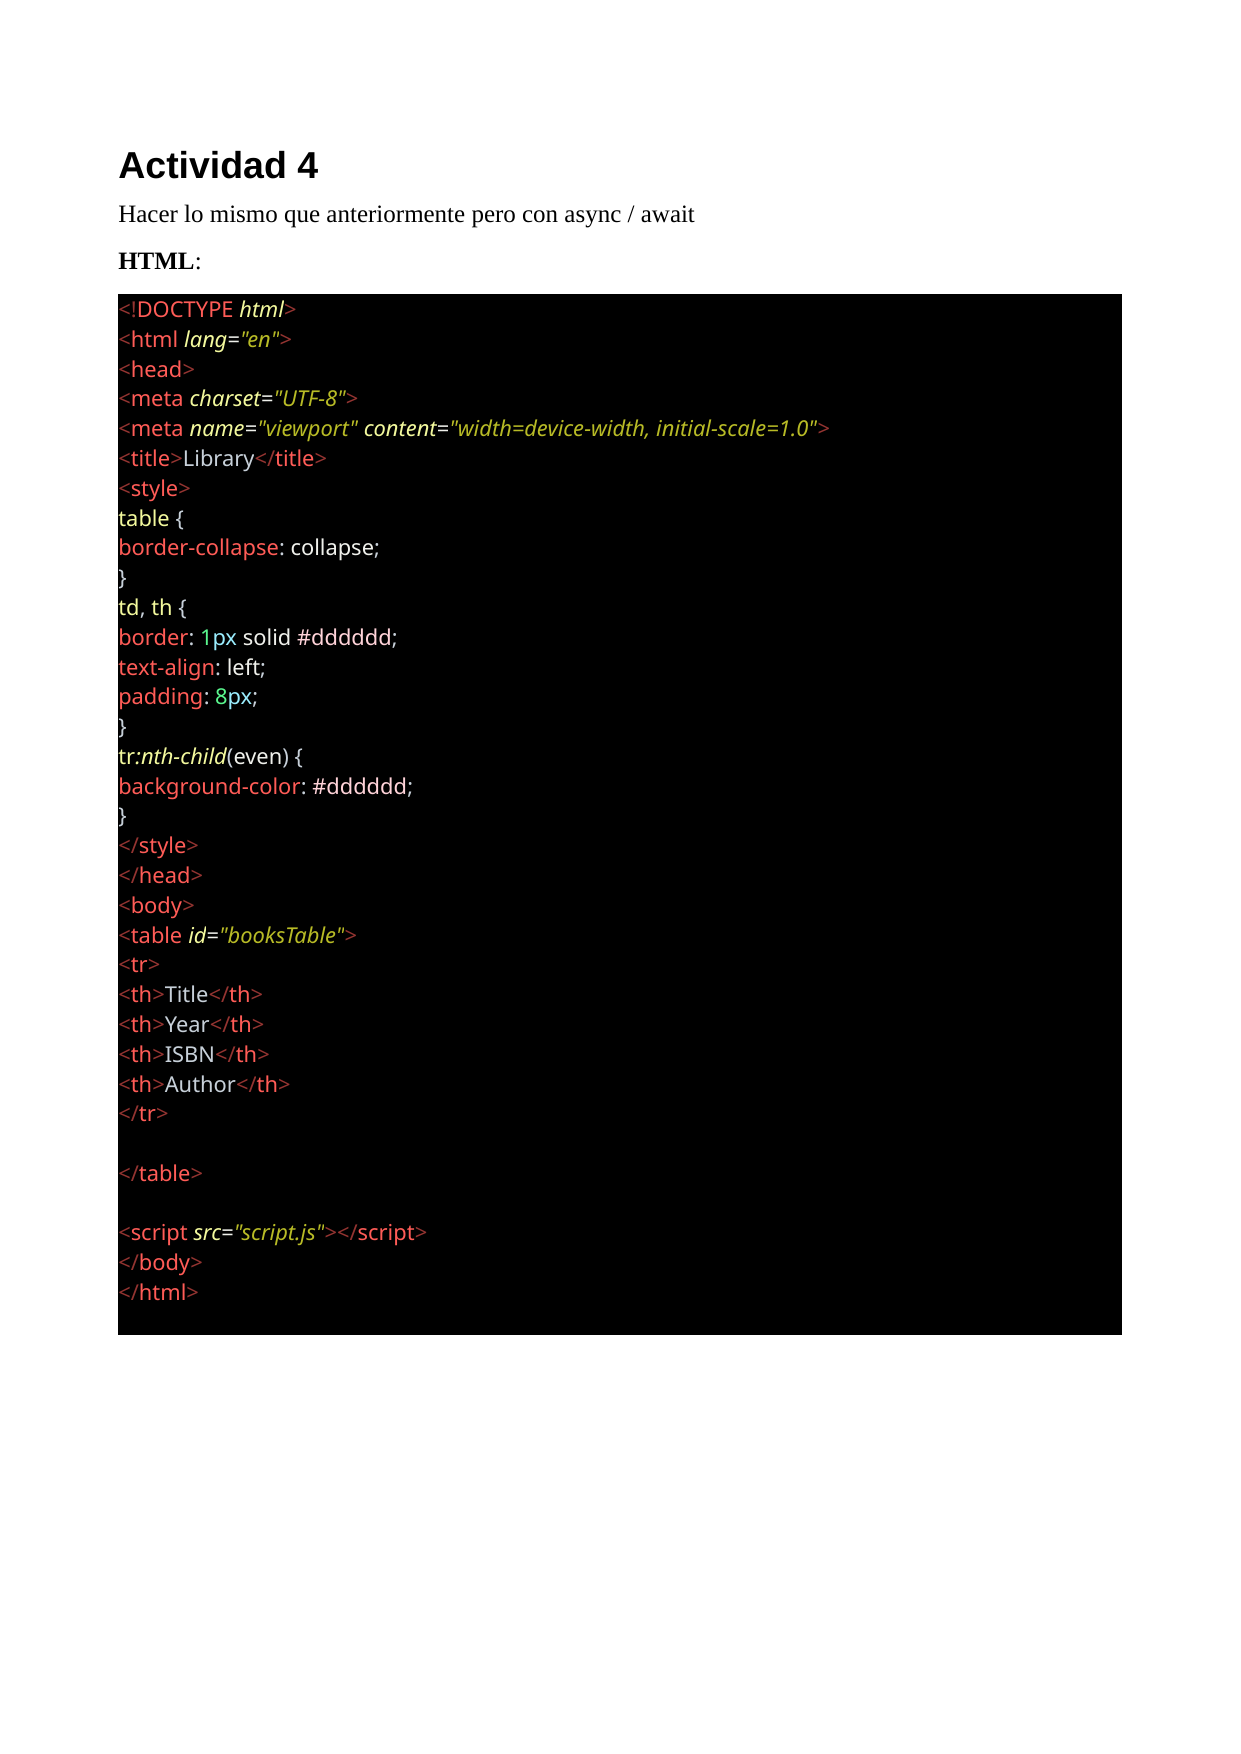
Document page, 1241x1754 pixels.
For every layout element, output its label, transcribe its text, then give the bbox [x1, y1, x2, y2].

table_header <!DOCTYPE html> <html lang="en"> <head> <meta charset="UTF-8"> <meta name="viewport" content="width=device-width, initial-scale=1.0"> <title>Library</title> <style> table { border-collapse: collapse; } td, th { border: 1px solid #dddddd; text-align: left; padding: 8px; } tr:nth-child(even) { background-color: #dddddd; } </style> </head> <body> <table id="booksTable"> <tr> <th>Title</th> <th>Year</th> <th>ISBN</th> <th>Author</th> </tr> </table> <script src="script.js"></script> </body> </html> [118, 294, 1122, 1335]
text HTML: [118, 246, 1122, 275]
text Hacer lo mismo que anteriormente pero con async / await [118, 199, 1122, 227]
subtitle Actividad 4 [118, 143, 1122, 186]
